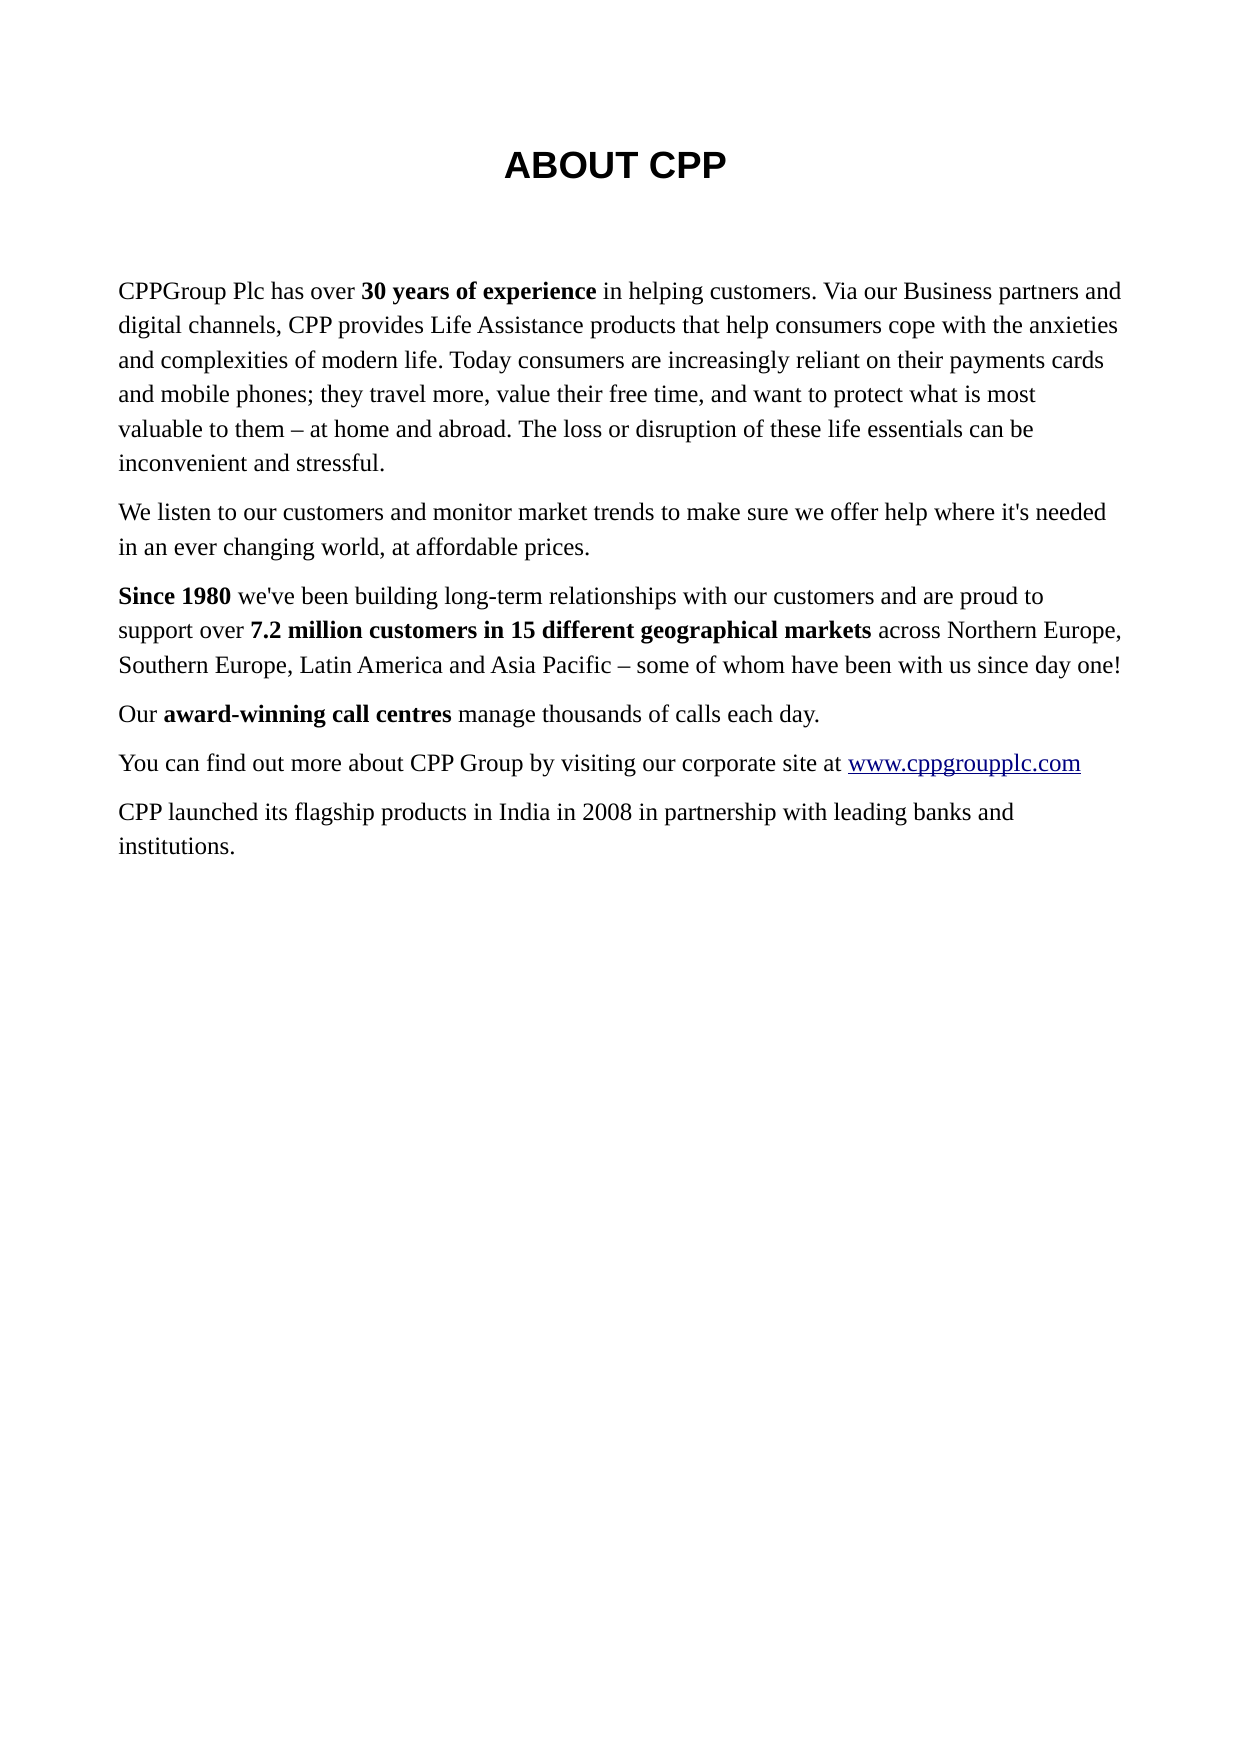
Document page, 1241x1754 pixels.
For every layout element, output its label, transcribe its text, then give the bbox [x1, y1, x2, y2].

text CPPGroup Plc has over 30 years of experience in helping customers. Via our Business partners and digital channels, CPP provides Life Assistance products that help consumers cope with the anxieties and complexities of modern life. Today consumers are increasingly reliant on their payments cards and mobile phones; they travel more, value their free time, and want to protect what is most valuable to them – at home and abroad. The loss or disruption of these life essentials can be inconvenient and stressful. [118, 276, 1122, 477]
text You can find out more about CPP Group by visiting our corporate site at www.cppgroupplc.com [118, 748, 1122, 777]
text We listen to our customers and monitor market trends to make sure we offer help where it's needed in an ever changing world, at affordable prices. [118, 497, 1122, 560]
text Since 1980 we've been building long-term relationships with our customers and are proud to support over 7.2 million customers in 15 different geographical markets across Northern Europe, Southern Europe, Latin America and Asia Pacific – some of whom have been with us since day one! [118, 581, 1122, 678]
subtitle ABOUT CPP [118, 143, 1122, 187]
text CPP launched its flagship products in India in 2008 in partnership with leading banks and institutions. [118, 797, 1122, 860]
text Our award-winning call centres manage thousands of calls each day. [118, 699, 1122, 727]
